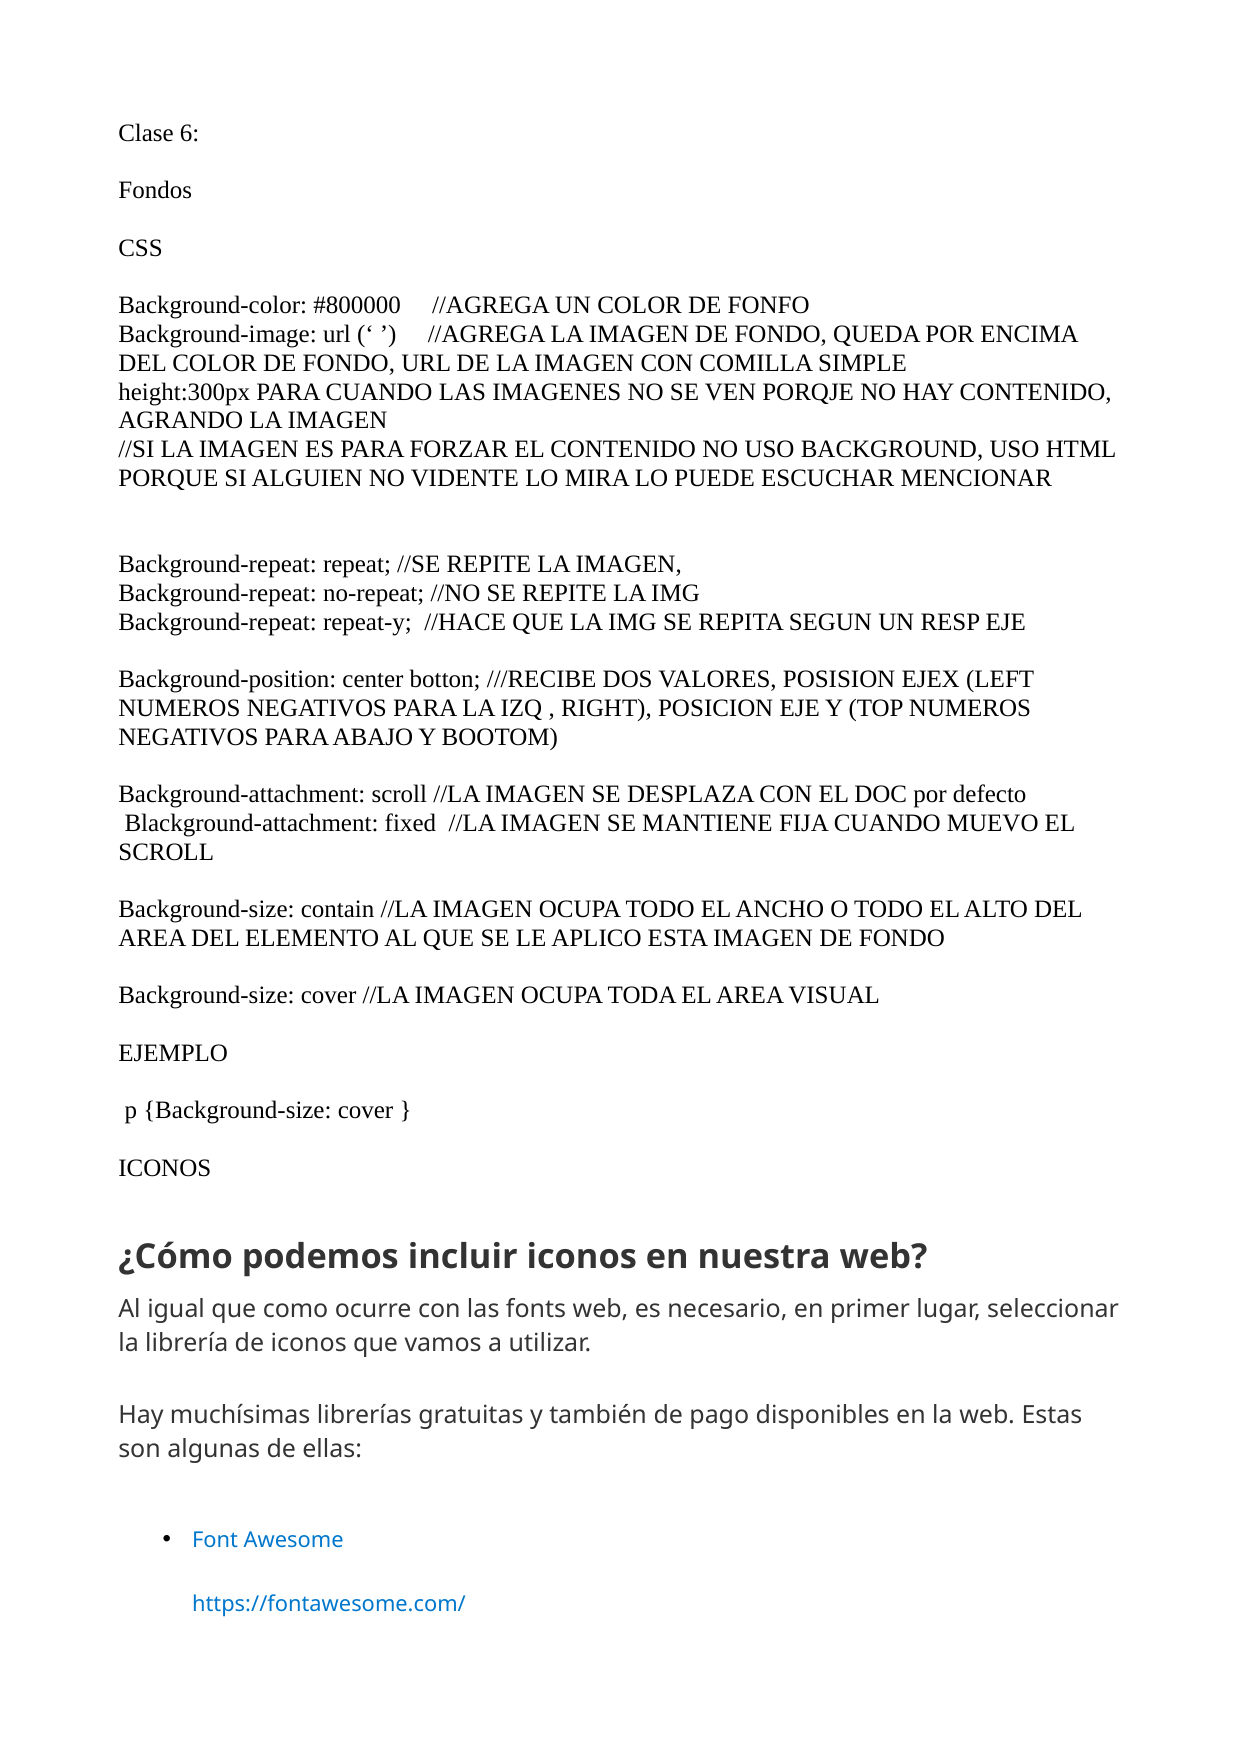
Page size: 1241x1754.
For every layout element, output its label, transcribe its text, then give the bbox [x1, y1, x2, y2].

subtitle ¿Cómo podemos incluir iconos en nuestra web? [118, 1231, 1122, 1278]
text Background-size: contain //LA IMAGEN OCUPA TODO EL ANCHO O TODO EL ALTO DEL AREA DEL ELEMENTO AL QUE SE LE APLICO ESTA IMAGEN DE FONDO [118, 894, 1122, 952]
text Background-repeat: repeat-y; //HACE QUE LA IMG SE REPITA SEGUN UN RESP EJE [118, 607, 1122, 636]
list Font Awesome [162, 1502, 1122, 1554]
text Fondos [118, 176, 1122, 204]
text Background-repeat: no-repeat; //NO SE REPITE LA IMG [118, 578, 1122, 607]
text Blackground-attachment: fixed //LA IMAGEN SE MANTIENE FIJA CUANDO MUEVO EL SCROLL [118, 808, 1122, 866]
text Al igual que como ocurre con las fonts web, es necesario, en primer lugar, seleccionar la librería de iconos que vamos a utilizar. [118, 1291, 1122, 1359]
list https://fontawesome.com/ [162, 1566, 1122, 1618]
text Background-repeat: repeat; //SE REPITE LA IMAGEN, [118, 549, 1122, 578]
text Clase 6: [118, 118, 1122, 147]
text Background-color: #800000 //AGREGA UN COLOR DE FONFO [118, 291, 1122, 319]
text Background-image: url (‘ ’) //AGREGA LA IMAGEN DE FONDO, QUEDA POR ENCIMA DEL COLOR DE FONDO, URL DE LA IMAGEN CON COMILLA SIMPLE [118, 319, 1122, 377]
text Background-size: cover //LA IMAGEN OCUPA TODA EL AREA VISUAL [118, 981, 1122, 1009]
text //SI LA IMAGEN ES PARA FORZAR EL CONTENIDO NO USO BACKGROUND, USO HTML PORQUE SI ALGUIEN NO VIDENTE LO MIRA LO PUEDE ESCUCHAR MENCIONAR [118, 434, 1122, 492]
text Hay muchísimas librerías gratuitas y también de pago disponibles en la web. Estas son algunas de ellas: [118, 1396, 1122, 1464]
text EJEMPLO [118, 1038, 1122, 1067]
text Background-position: center botton; ///RECIBE DOS VALORES, POSISION EJEX (LEFT NUMEROS NEGATIVOS PARA LA IZQ , RIGHT), POSICION EJE Y (TOP NUMEROS NEGATIVOS PARA ABAJO Y BOOTOM) [118, 664, 1122, 751]
text ICONOS [118, 1153, 1122, 1182]
text p {Background-size: cover } [118, 1096, 1122, 1124]
text height:300px PARA CUANDO LAS IMAGENES NO SE VEN PORQJE NO HAY CONTENIDO, AGRANDO LA IMAGEN [118, 377, 1122, 434]
text Background-attachment: scroll //LA IMAGEN SE DESPLAZA CON EL DOC por defecto [118, 779, 1122, 808]
text CSS [118, 233, 1122, 262]
